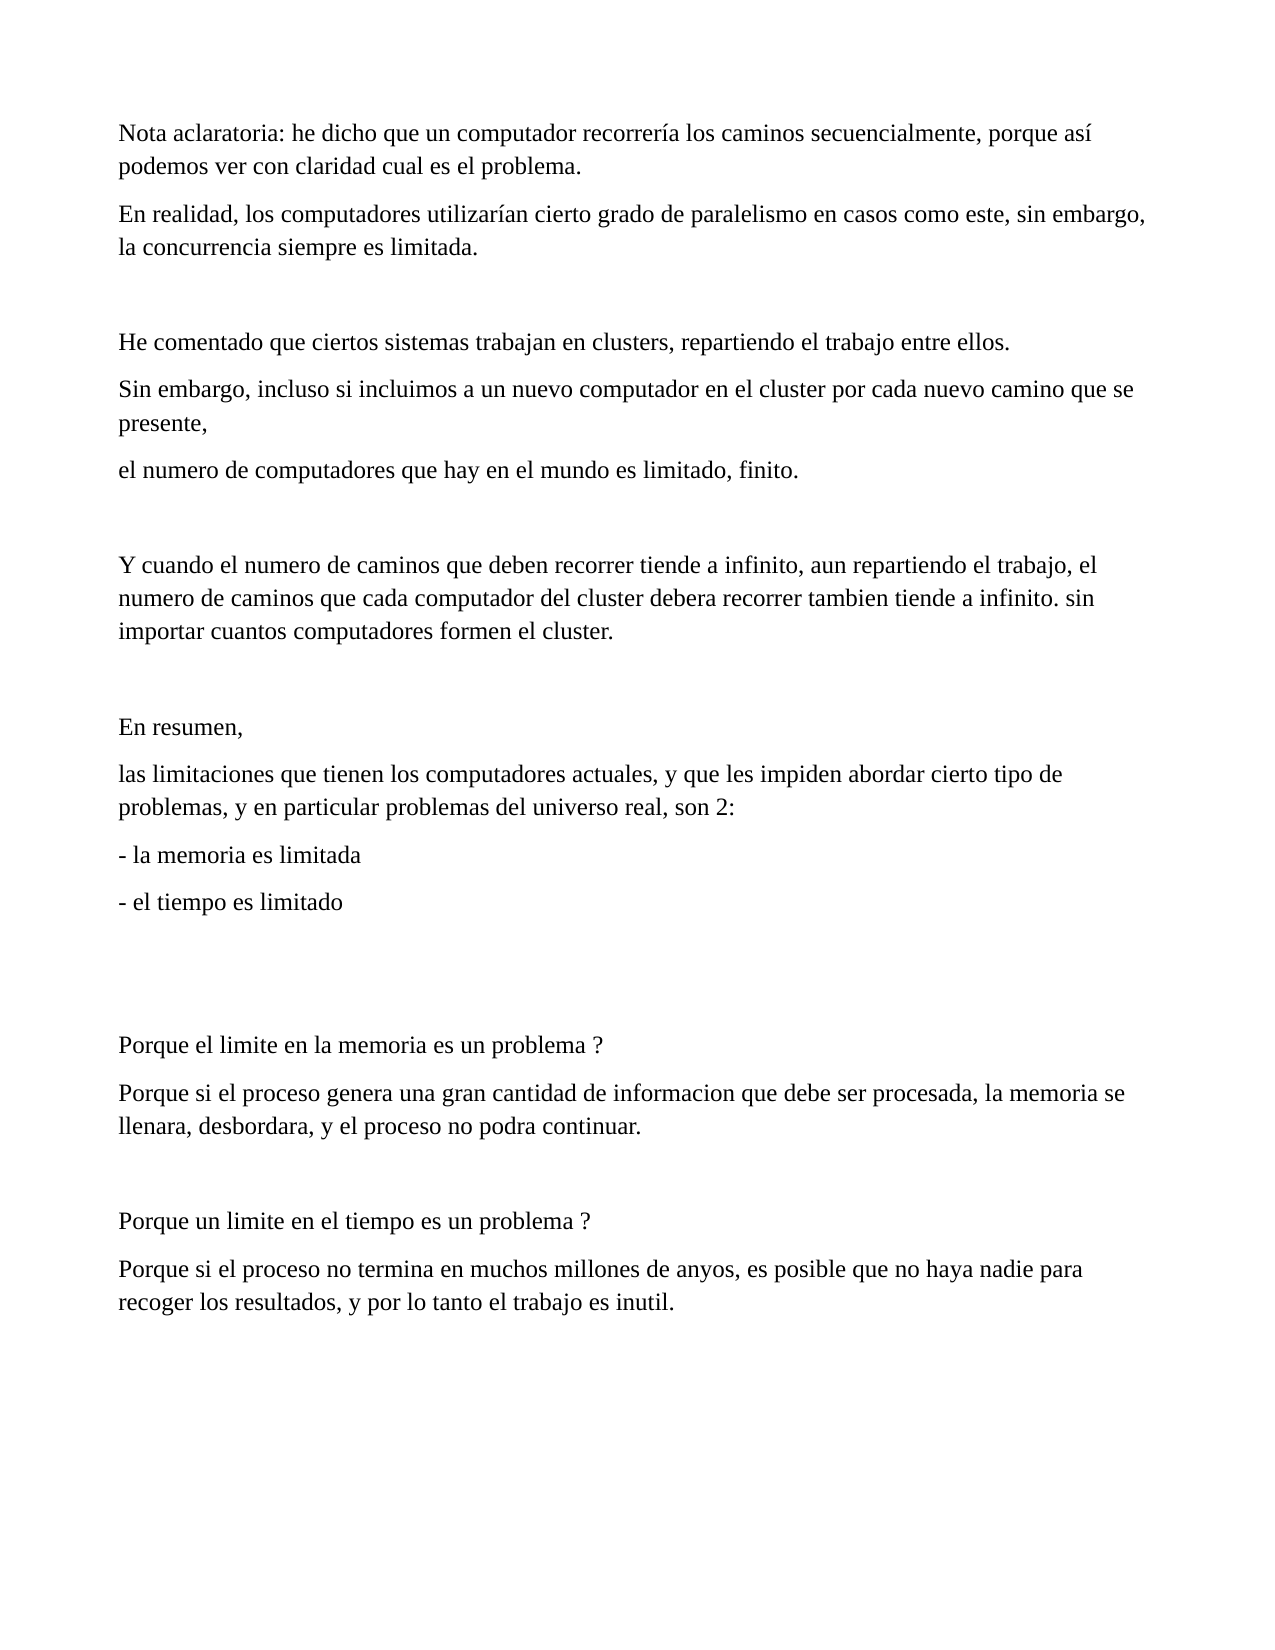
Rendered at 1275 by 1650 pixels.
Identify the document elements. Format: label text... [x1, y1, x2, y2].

text Sin embargo, incluso si incluimos a un nuevo computador en el cluster por cada nuevo camino que se presente, [118, 374, 1157, 436]
text En realidad, los computadores utilizarían cierto grado de paralelismo en casos como este, sin embargo, la concurrencia siempre es limitada. [118, 199, 1157, 261]
text Porque si el proceso genera una gran cantidad de informacion que debe ser procesada, la memoria se llenara, desbordara, y el proceso no podra continuar. [118, 1078, 1157, 1140]
text - la memoria es limitada [118, 840, 1157, 869]
text el numero de computadores que hay en el mundo es limitado, finito. [118, 455, 1157, 484]
text - el tiempo es limitado [118, 887, 1157, 916]
text He comentado que ciertos sistemas trabajan en clusters, repartiendo el trabajo entre ellos. [118, 327, 1157, 356]
text Nota aclaratoria: he dicho que un computador recorrería los caminos secuencialmente, porque así podemos ver con claridad cual es el problema. [118, 118, 1157, 180]
text En resumen, [118, 712, 1157, 740]
text Porque un limite en el tiempo es un problema ? [118, 1206, 1157, 1235]
text las limitaciones que tienen los computadores actuales, y que les impiden abordar cierto tipo de problemas, y en particular problemas del universo real, son 2: [118, 759, 1157, 821]
text Porque el limite en la memoria es un problema ? [118, 1030, 1157, 1059]
text Porque si el proceso no termina en muchos millones de anyos, es posible que no haya nadie para recoger los resultados, y por lo tanto el trabajo es inutil. [118, 1254, 1157, 1316]
text Y cuando el numero de caminos que deben recorrer tiende a infinito, aun repartiendo el trabajo, el numero de caminos que cada computador del cluster debera recorrer tambien tiende a infinito. sin importar cuantos computadores formen el cluster. [118, 550, 1157, 645]
